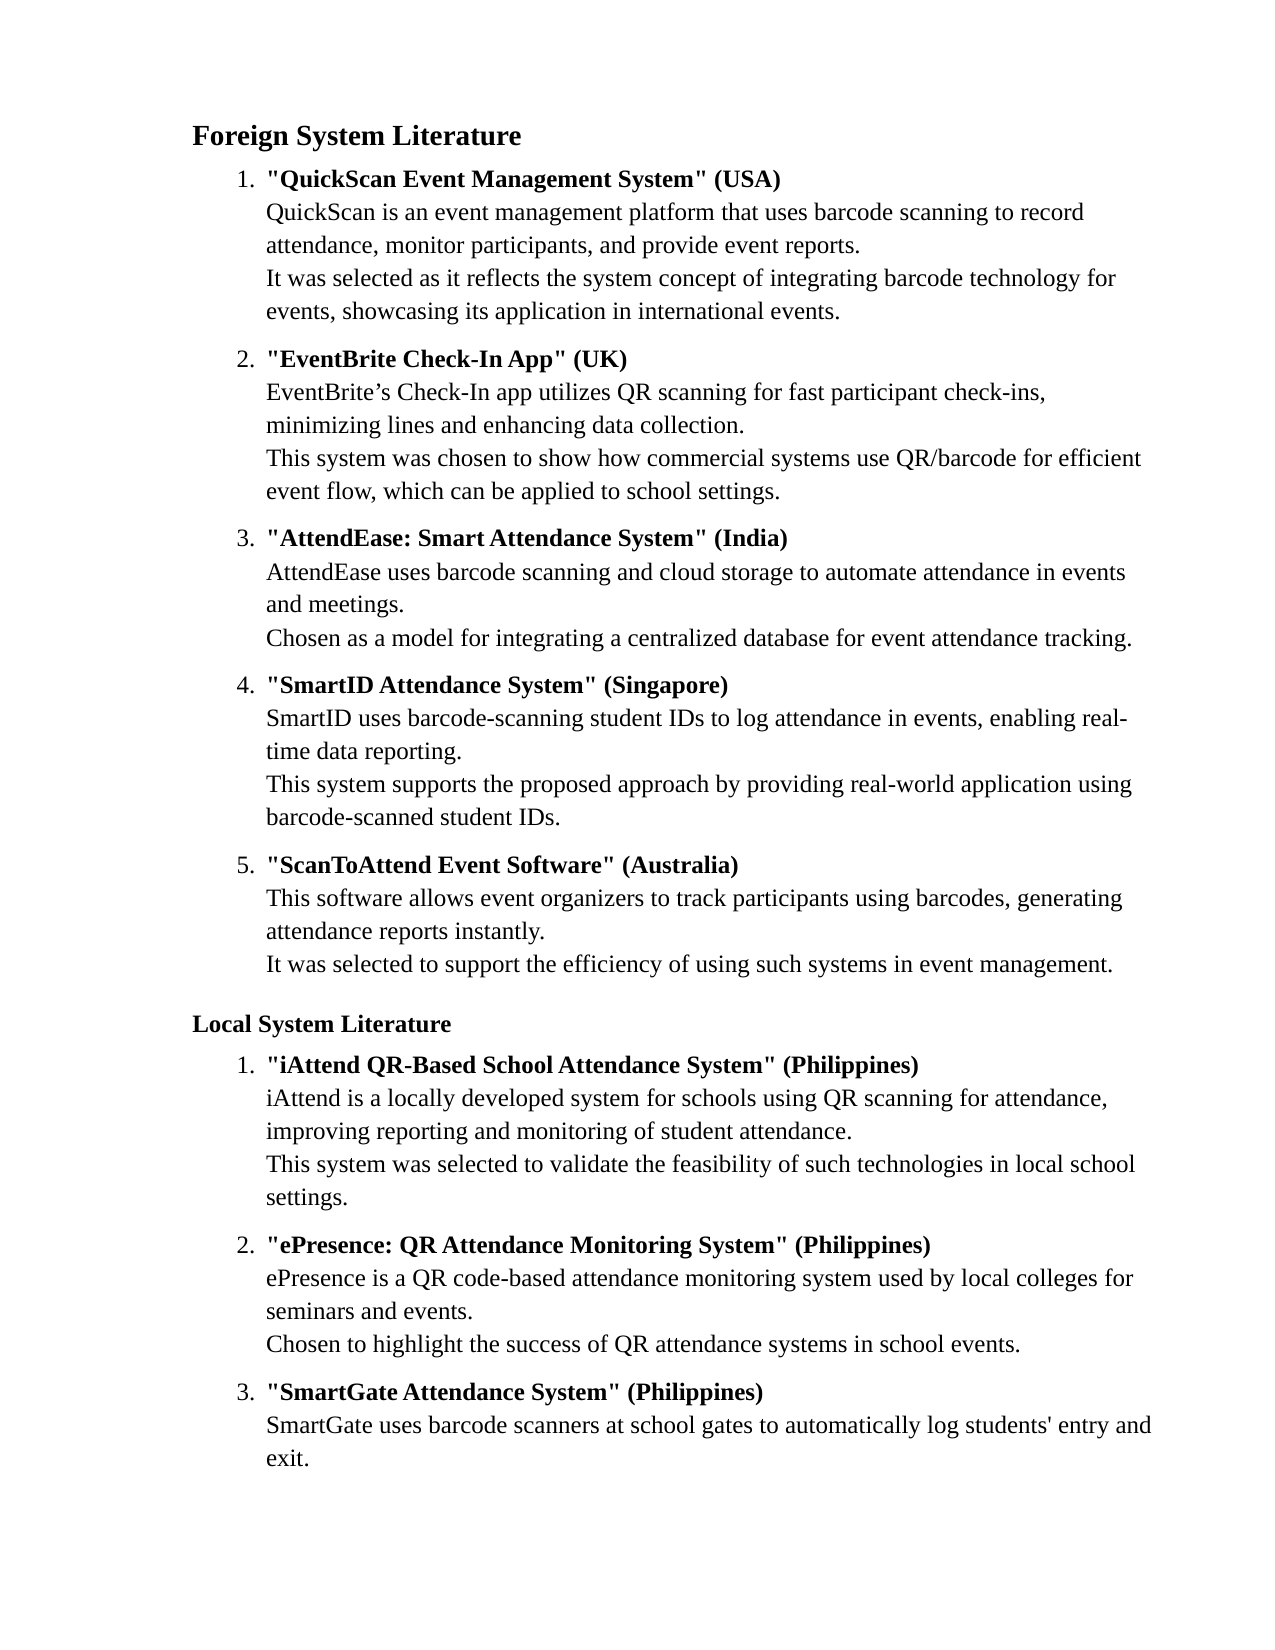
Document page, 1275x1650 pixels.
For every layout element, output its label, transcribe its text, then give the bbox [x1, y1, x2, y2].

list "iAttend QR-Based School Attendance System" (Philippines) iAttend is a locally developed system for schools using QR scanning for attendance, improving reporting and monitoring of student attendance. This system was selected to validate the feasibility of such technologies in local school settings. [236, 1050, 1157, 1211]
list "ScanToAttend Event Software" (Australia) This software allows event organizers to track participants using barcodes, generating attendance reports instantly. It was selected to support the efficiency of using such systems in event management. [236, 850, 1157, 978]
subtitle Foreign System Literature [118, 118, 1157, 152]
list "QuickScan Event Management System" (USA) QuickScan is an event management platform that uses barcode scanning to record attendance, monitor participants, and provide event reports. It was selected as it reflects the system concept of integrating barcode technology for events, showcasing its application in international events. [236, 164, 1157, 325]
list "ePresence: QR Attendance Monitoring System" (Philippines) ePresence is a QR code-based attendance monitoring system used by local colleges for seminars and events. Chosen to highlight the success of QR attendance systems in school events. [236, 1230, 1157, 1358]
list "SmartGate Attendance System" (Philippines) SmartGate uses barcode scanners at school gates to automatically log students' entry and exit. [236, 1377, 1157, 1471]
subtitle Local System Literature [118, 1009, 1157, 1038]
list "SmartID Attendance System" (Singapore) SmartID uses barcode-scanning student IDs to log attendance in events, enabling real-time data reporting. This system supports the proposed approach by providing real-world application using barcode-scanned student IDs. [236, 670, 1157, 831]
list "AttendEase: Smart Attendance System" (India) AttendEase uses barcode scanning and cloud storage to automate attendance in events and meetings. Chosen as a model for integrating a centralized database for event attendance tracking. [236, 523, 1157, 651]
list "EventBrite Check-In App" (UK) EventBrite’s Check-In app utilizes QR scanning for fast participant check-ins, minimizing lines and enhancing data collection. This system was chosen to show how commercial systems use QR/barcode for efficient event flow, which can be applied to school settings. [236, 344, 1157, 505]
